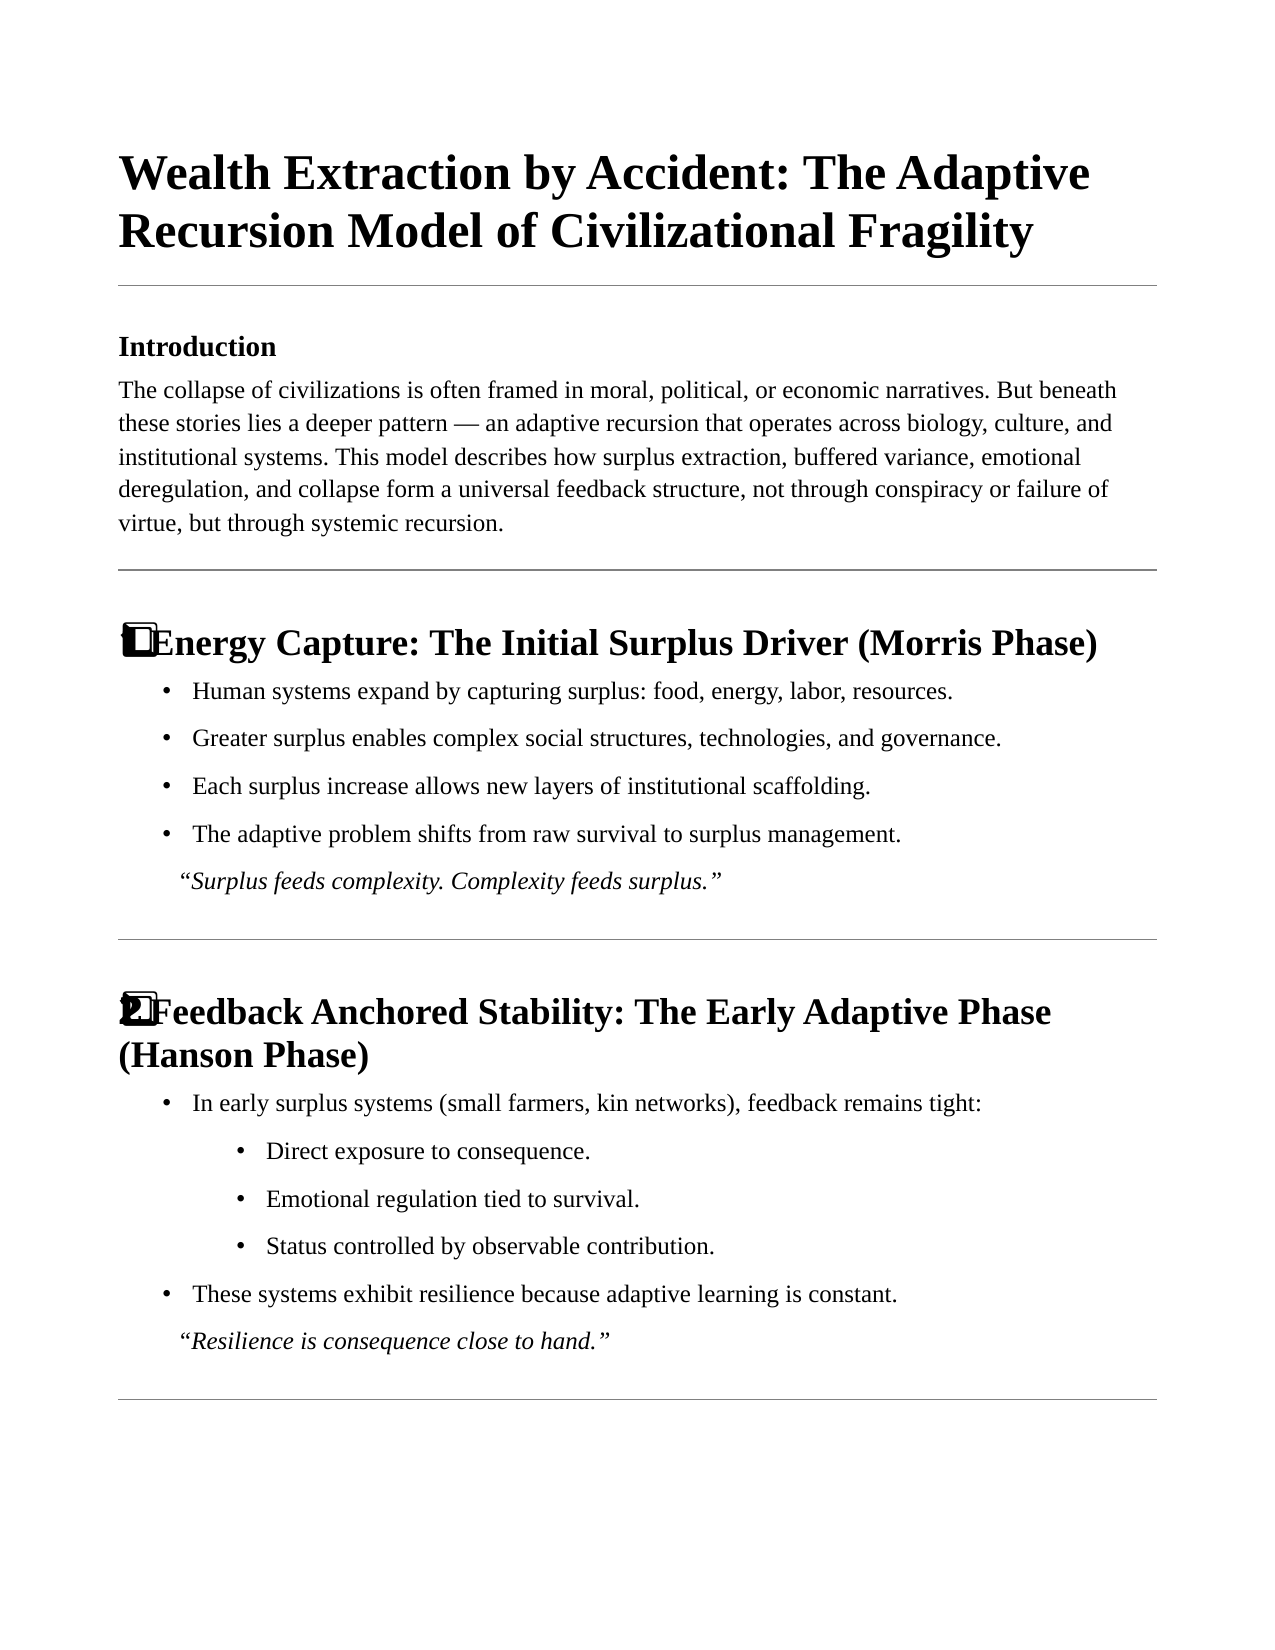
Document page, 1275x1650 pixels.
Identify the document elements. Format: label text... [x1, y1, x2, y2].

list Status controlled by observable contribution. [236, 1231, 1157, 1260]
list These systems exhibit resilience because adaptive learning is constant. [162, 1279, 1157, 1308]
subtitle 1️⃣ Energy Capture: The Initial Surplus Driver (Morris Phase) [118, 620, 1157, 663]
list Human systems expand by capturing surplus: food, energy, labor, resources. [162, 676, 1157, 705]
subtitle Wealth Extraction by Accident: The Adaptive Recursion Model of Civilizational Fragility [118, 143, 1157, 258]
subtitle 2️⃣ Feedback Anchored Stability: The Early Adaptive Phase (Hanson Phase) [118, 990, 1157, 1076]
subtitle Introduction [118, 329, 1157, 363]
list Greater surplus enables complex social structures, technologies, and governance. [162, 723, 1157, 752]
list Direct exposure to consequence. [236, 1136, 1157, 1165]
list The adaptive problem shifts from raw survival to surplus management. [162, 819, 1157, 847]
list Each surplus increase allows new layers of institutional scaffolding. [162, 771, 1157, 800]
list In early surplus systems (small farmers, kin networks), feedback remains tight: [162, 1088, 1157, 1117]
text The collapse of civilizations is often framed in moral, political, or economic narratives. But beneath these stories lies a deeper pattern — an adaptive recursion that operates across biology, culture, and institutional systems. This model describes how surplus extraction, buffered variance, emotional deregulation, and collapse form a universal feedback structure, not through conspiracy or failure of virtue, but through systemic recursion. [118, 376, 1157, 536]
text “Resilience is consequence close to hand.” [177, 1326, 1098, 1355]
text “Surplus feeds complexity. Complexity feeds surplus.” [177, 866, 1098, 895]
list Emotional regulation tied to survival. [236, 1184, 1157, 1212]
